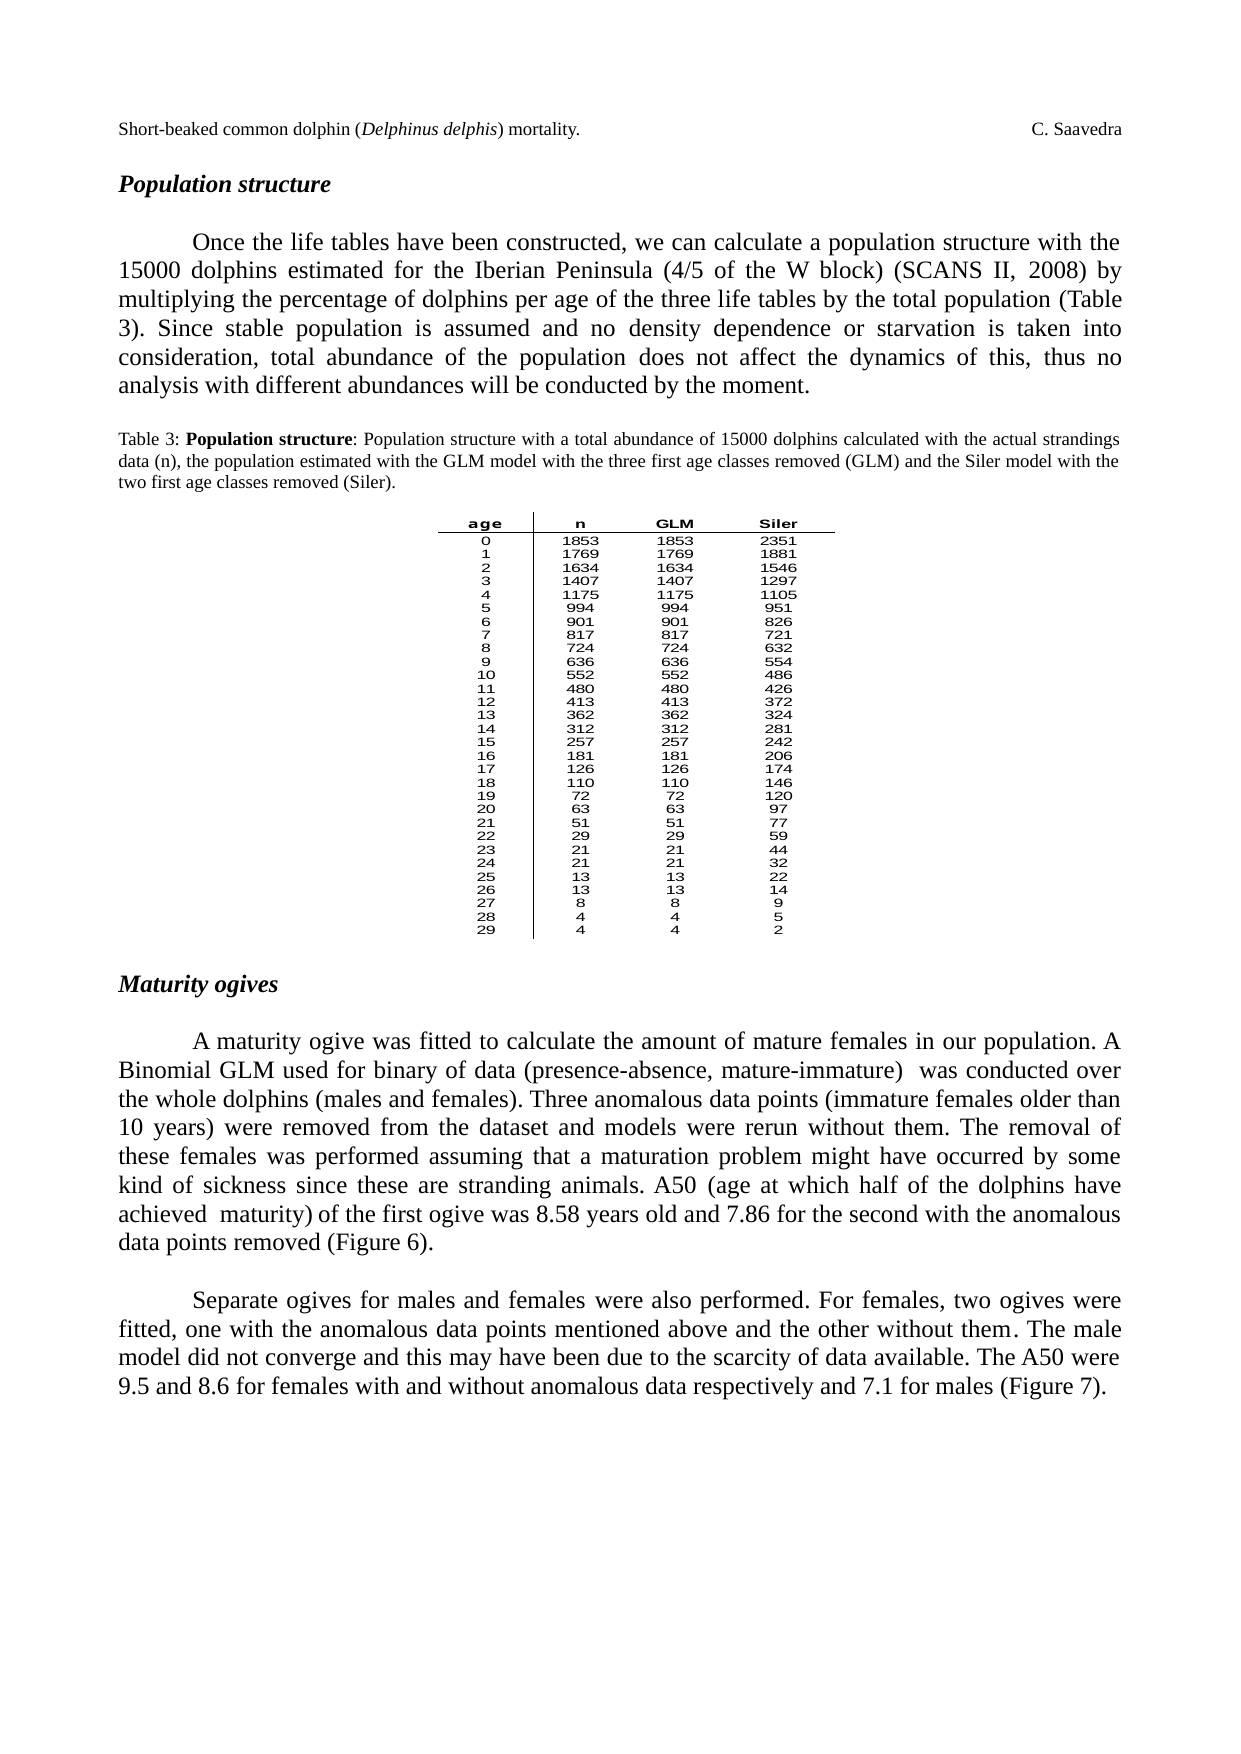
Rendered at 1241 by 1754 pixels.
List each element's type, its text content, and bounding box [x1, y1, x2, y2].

text Once the life tables have been constructed, we can calculate a population structure with the 15000 dolphins estimated for the Iberian Peninsula (4/5 of the W block) (SCANS II, 2008) by multiplying the percentage of dolphins per age of the three life tables by the total population (Table 3). Since stable population is assumed and no density dependence or starvation is taken into consideration, total abundance of the population does not affect the dynamics of this, thus no analysis with different abundances will be conducted by the moment. [118, 227, 1122, 399]
text Separate ogives for males and females were also performed. For females, two ogives were fitted, one with the anomalous data points mentioned above and the other without them. The male model did not converge and this may have been due to the scarcity of data available. The A50 were 9.5 and 8.6 for females with and without anomalous data respectively and 7.1 for males (Figure 7). [118, 1285, 1122, 1400]
text Population structure [118, 169, 1122, 198]
text Table 3: Population structure: Population structure with a total abundance of 15000 dolphins calculated with the actual strandings data (n), the population estimated with the GLM model with the three first age classes removed (GLM) and the Siler model with the two first age classes removed (Siler). [118, 428, 1122, 493]
text Maturity ogives [118, 969, 1122, 997]
text A maturity ogive was fitted to calculate the amount of mature females in our population. A Binomial GLM used for binary of data (presence-absence, mature-immature) was conducted over the whole dolphins (males and females). Three anomalous data points (immature females older than 10 years) were removed from the dataset and models were rerun without them. The removal of these females was performed assuming that a maturation problem might have occurred by some kind of sickness since these are stranding animals. A50 (age at which half of the dolphins have achieved maturity) of the first ogive was 8.58 years old and 7.86 for the second with the anomalous data points removed (Figure 6). [118, 1026, 1122, 1256]
